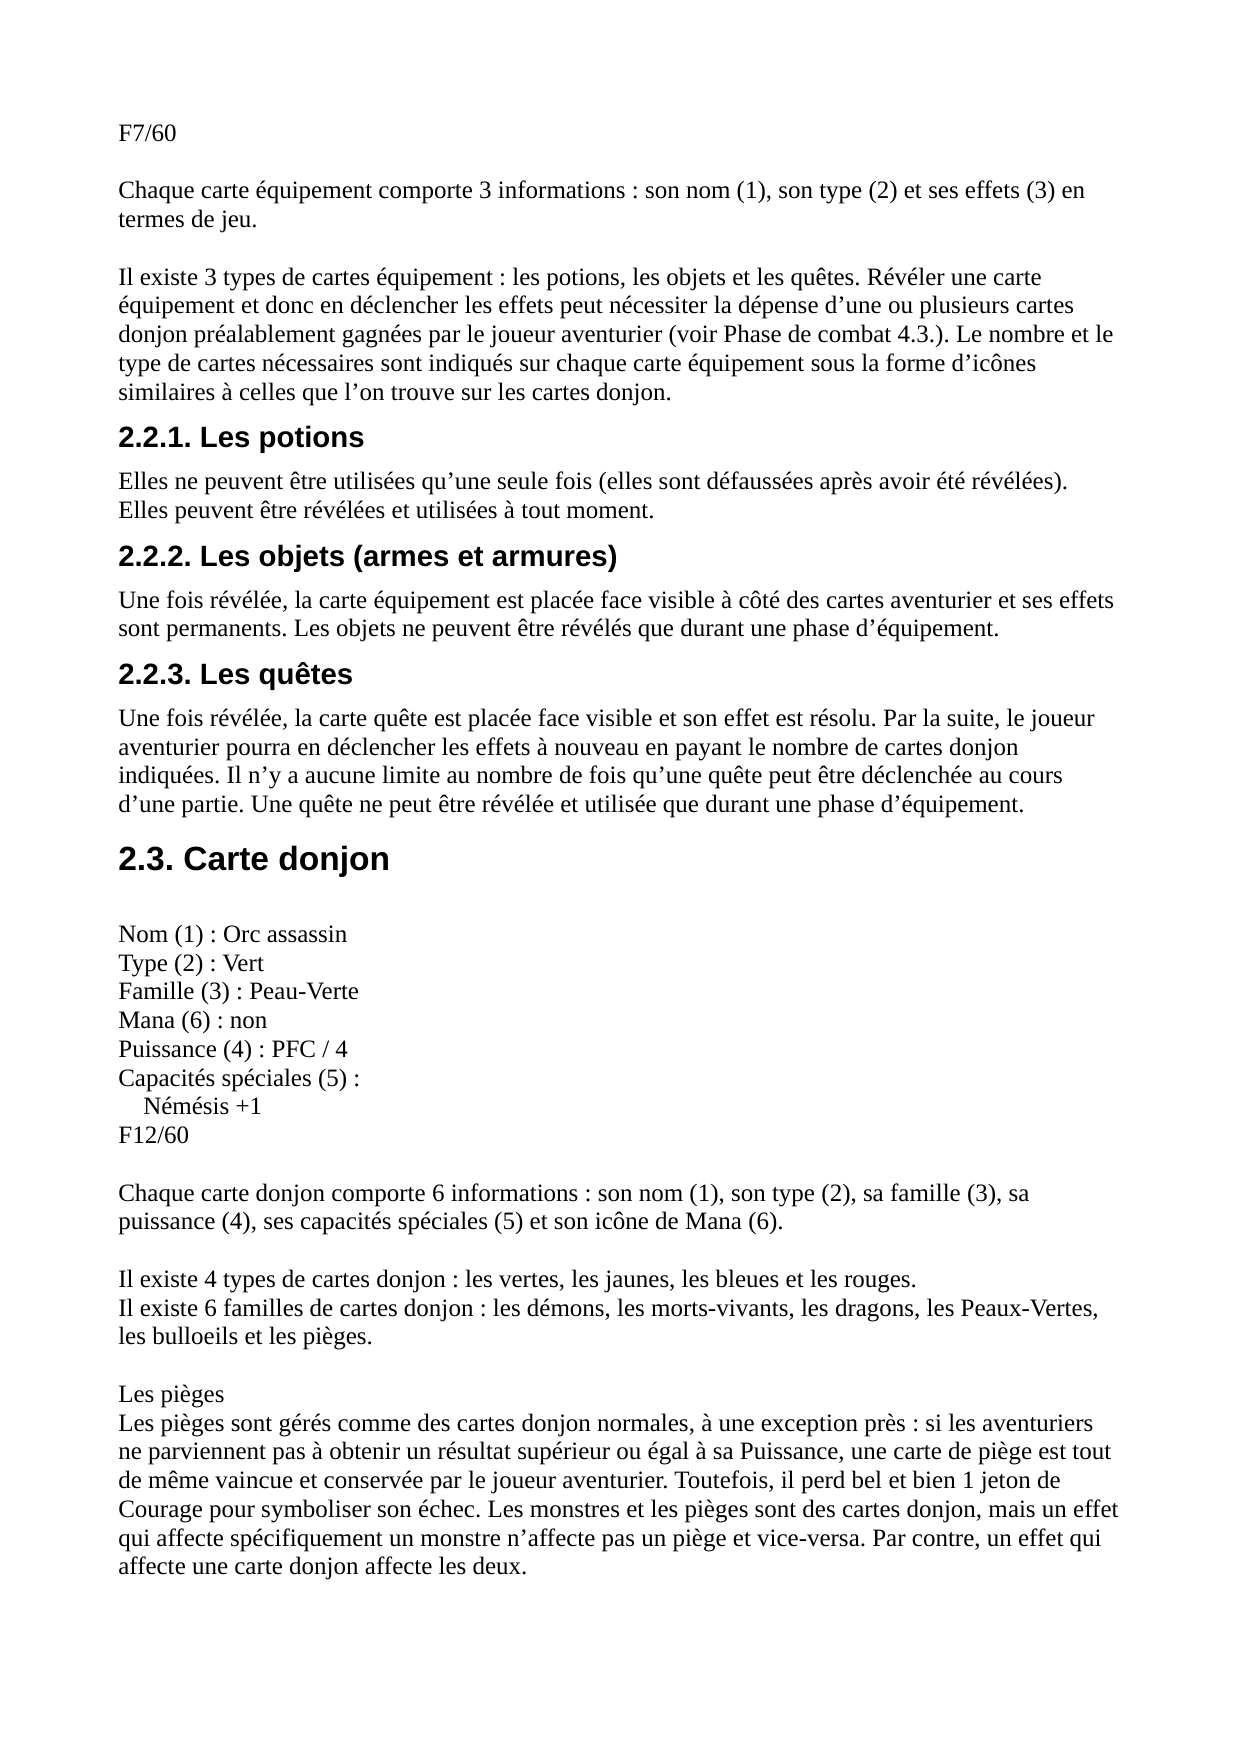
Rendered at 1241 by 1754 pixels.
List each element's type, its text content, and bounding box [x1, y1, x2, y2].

text Il existe 4 types de cartes donjon : les vertes, les jaunes, les bleues et les rouges. [118, 1264, 1122, 1293]
text Une fois révélée, la carte quête est placée face visible et son effet est résolu. Par la suite, le joueur aventurier pourra en déclencher les effets à nouveau en payant le nombre de cartes donjon indiquées. Il n’y a aucune limite au nombre de fois qu’une quête peut être déclenchée au cours d’une partie. Une quête ne peut être révélée et utilisée que durant une phase d’équipement. [118, 703, 1122, 818]
subtitle 2.2.3. Les quêtes [118, 657, 1122, 691]
text Famille (3) : Peau-Verte [118, 976, 1122, 1005]
text Il existe 3 types de cartes équipement : les potions, les objets et les quêtes. Révéler une carte équipement et donc en déclencher les effets peut nécessiter la dépense d’une ou plusieurs cartes donjon préalablement gagnées par le joueur aventurier (voir Phase de combat 4.3.). Le nombre et le type de cartes nécessaires sont indiqués sur chaque carte équipement sous la forme d’icônes similaires à celles que l’on trouve sur les cartes donjon. [118, 262, 1122, 406]
text Type (2) : Vert [118, 948, 1122, 976]
subtitle 2.2.1. Les potions [118, 420, 1122, 454]
text Chaque carte donjon comporte 6 informations : son nom (1), son type (2), sa famille (3), sa puissance (4), ses capacités spéciales (5) et son icône de Mana (6). [118, 1178, 1122, 1235]
subtitle 2.3. Carte donjon [118, 839, 1122, 878]
text Nom (1) : Orc assassin [118, 919, 1122, 948]
text Il existe 6 familles de cartes donjon : les démons, les morts-vivants, les dragons, les Peaux-Vertes, les bulloeils et les pièges. [118, 1293, 1122, 1350]
text Puissance (4) : PFC / 4 [118, 1034, 1122, 1063]
text Némésis +1 [118, 1091, 1122, 1120]
text F7/60 [118, 118, 1122, 147]
text Mana (6) : non [118, 1005, 1122, 1034]
text Chaque carte équipement comporte 3 informations : son nom (1), son type (2) et ses effets (3) en termes de jeu. [118, 176, 1122, 233]
text Capacités spéciales (5) : [118, 1063, 1122, 1091]
text Elles ne peuvent être utilisées qu’une seule fois (elles sont défaussées après avoir été révélées). Elles peuvent être révélées et utilisées à tout moment. [118, 466, 1122, 524]
subtitle 2.2.2. Les objets (armes et armures) [118, 538, 1122, 572]
text Une fois révélée, la carte équipement est placée face visible à côté des cartes aventurier et ses effets sont permanents. Les objets ne peuvent être révélés que durant une phase d’équipement. [118, 585, 1122, 642]
text Les pièges sont gérés comme des cartes donjon normales, à une exception près : si les aventuriers ne parviennent pas à obtenir un résultat supérieur ou égal à sa Puissance, une carte de piège est tout de même vaincue et conservée par le joueur aventurier. Toutefois, il perd bel et bien 1 jeton de Courage pour symboliser son échec. Les monstres et les pièges sont des cartes donjon, mais un effet qui affecte spécifiquement un monstre n’affecte pas un piège et vice-versa. Par contre, un effet qui affecte une carte donjon affecte les deux. [118, 1408, 1122, 1580]
text F12/60 [118, 1120, 1122, 1149]
text Les pièges [118, 1379, 1122, 1408]
